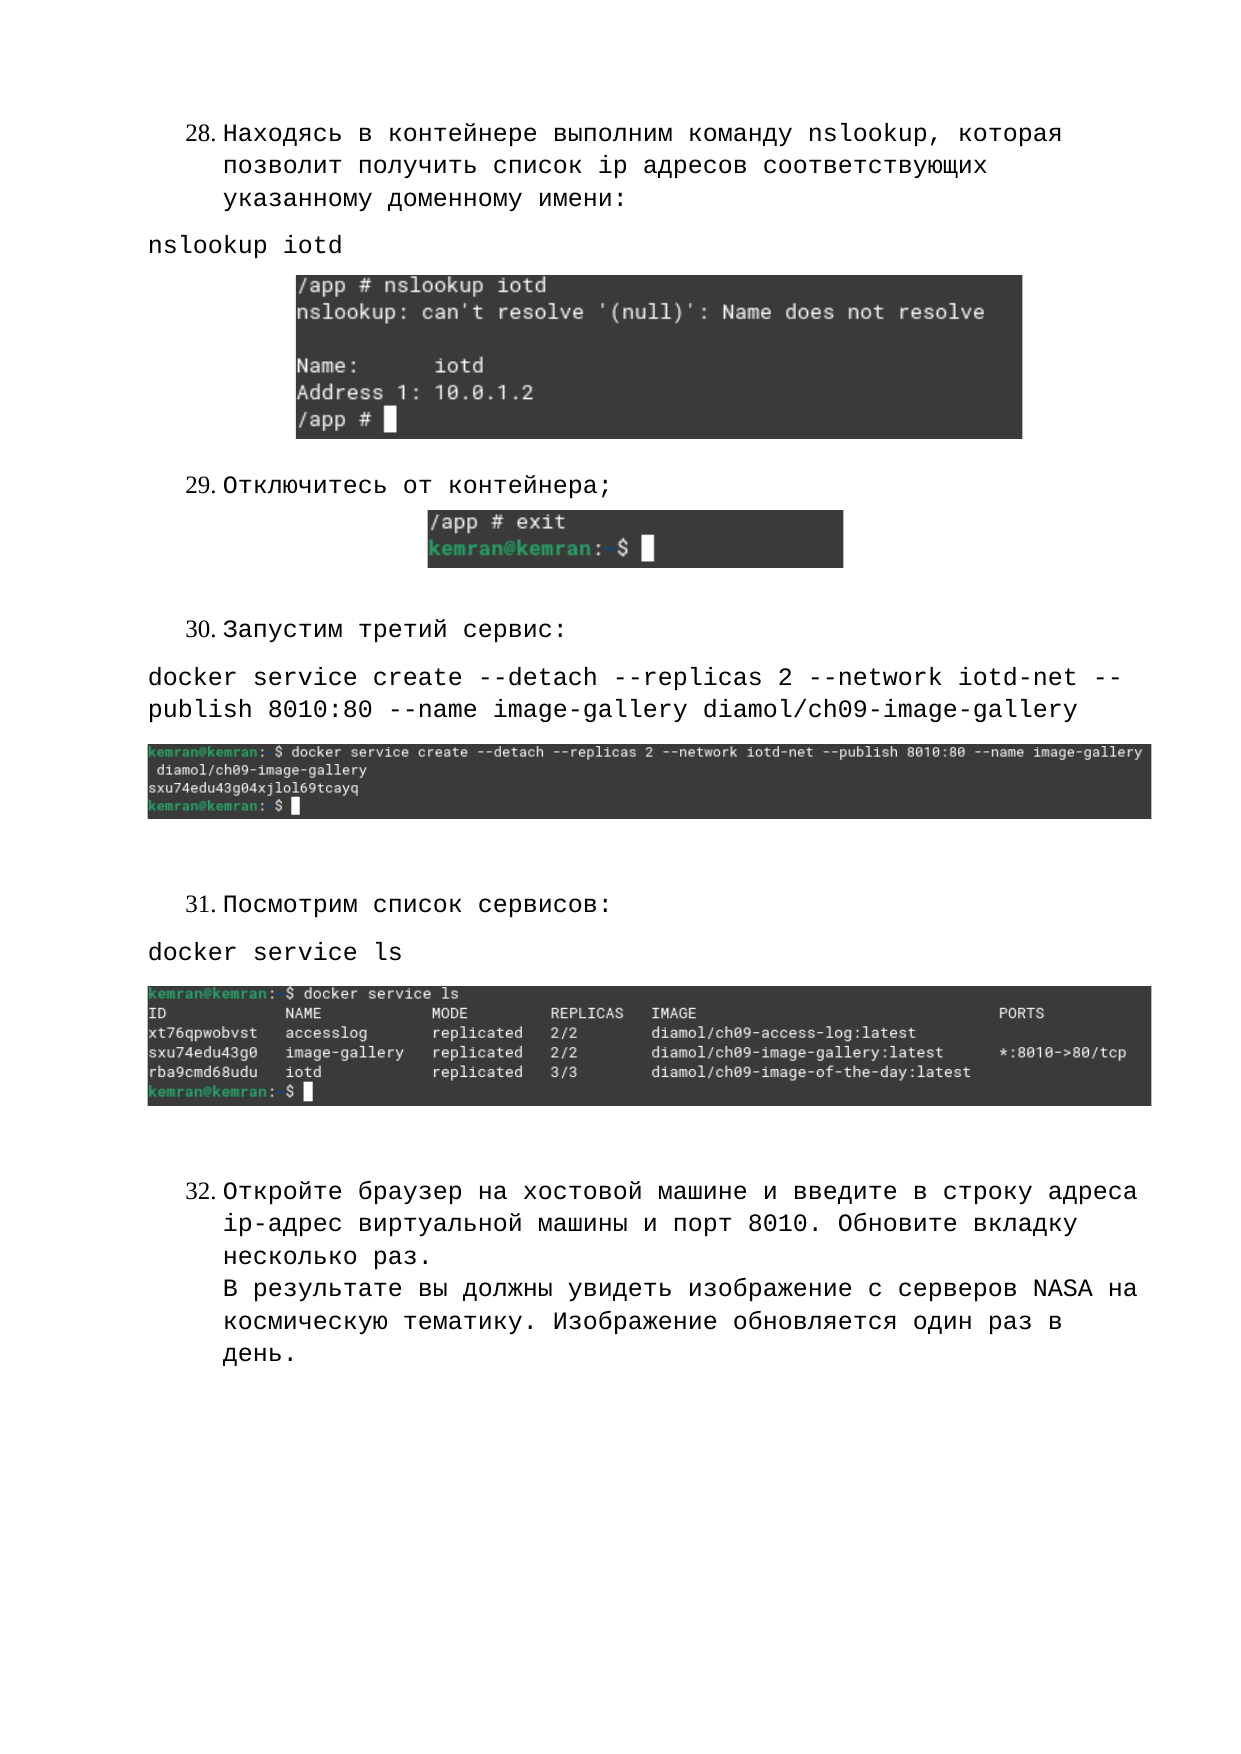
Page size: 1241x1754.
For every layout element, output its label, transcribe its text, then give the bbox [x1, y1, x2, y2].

text docker service create --detach --replicas 2 --network iotd-net --publish 8010:80 --name image-gallery diamol/ch09-image-gallery [148, 664, 1152, 725]
list Запустим третий сервис: [185, 614, 1152, 645]
text nslookup iotd [148, 233, 1152, 261]
picture [295, 275, 1023, 439]
picture [147, 986, 1152, 1106]
picture [427, 510, 844, 568]
picture [147, 744, 1152, 819]
list Находясь в контейнере выполним команду nslookup, которая позволит получить список ip адресов соответствующих указанному доменному имени: [185, 118, 1152, 214]
list Посмотрим список сервисов: [185, 889, 1152, 920]
text docker service ls [148, 939, 1152, 968]
list Откройте браузер на хостовой машине и введите в строку адреса ip-адрес виртуальной машины и порт 8010. Обновите вкладку несколько раз. В результате вы должны увидеть изображение с серверов NASA на космическую тематику. Изображение обновляется один раз в день. [185, 1176, 1152, 1369]
list Отключитесь от контейнера; [185, 470, 1152, 501]
